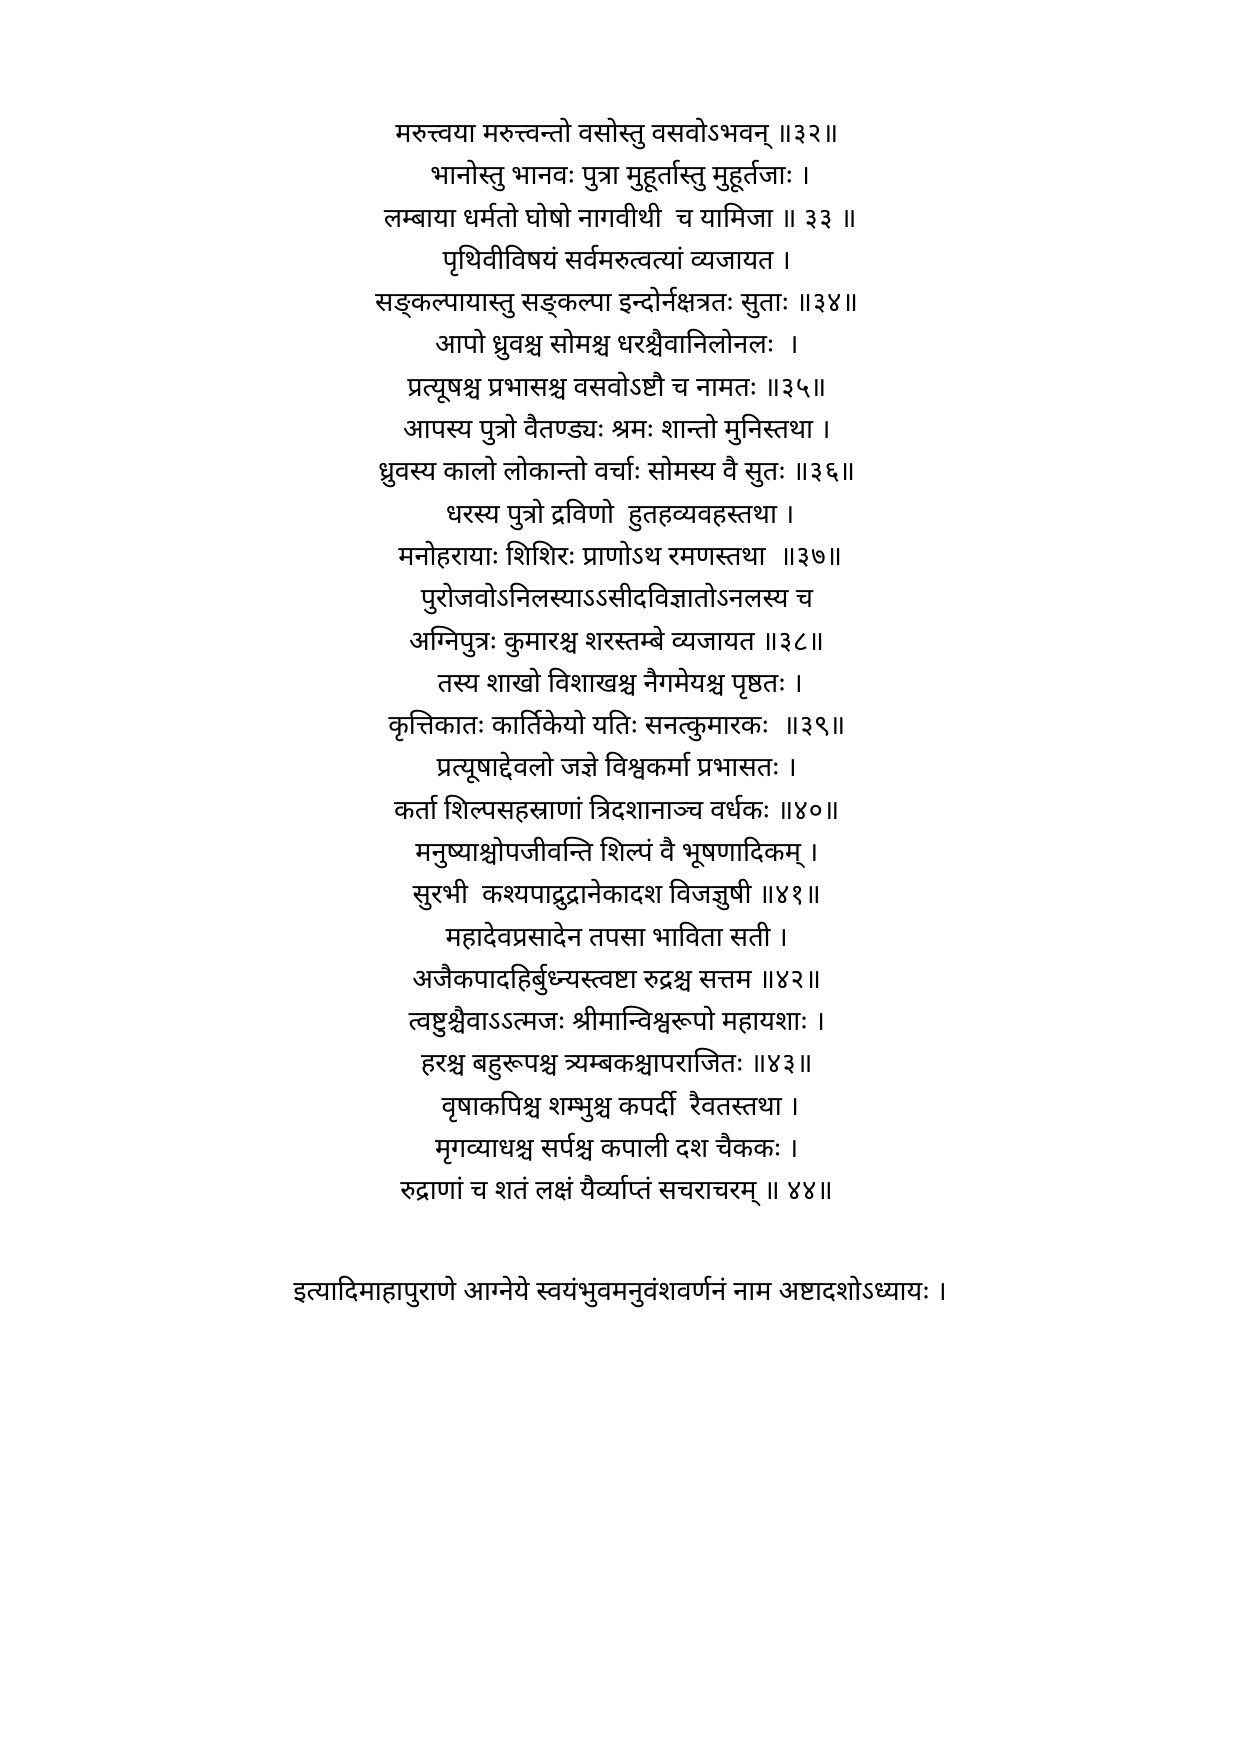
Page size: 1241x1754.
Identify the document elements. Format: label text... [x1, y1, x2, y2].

text इत्यादिमाहापुराणे आग्नेये स्वयंभुवमनुवंशवर्णनं नाम अष्टादशोऽध्यायः । [118, 1232, 1122, 1311]
text लम्बाया धर्मतो घोषो नागवीथी च यामिजा ॥ ३३ ॥ पृथिवीविषयं सर्वमरुत्वत्यां व्यजायत । सङ्कल्पायास्तु सङ्कल्पा इन्दोर्नक्षत्रतः सुताः ॥३४॥ आपो ध्रुवश्च सोमश्च धरश्चैवानिलोनलः । प्रत्यूषश्च प्रभासश्च वसवोऽष्टौ च नामतः ॥३५॥ आपस्य पुत्रो वैतण्ड्यः श्रमः शान्तो मुनिस्तथा । ध्रुवस्य कालो लोकान्तो वर्चाः सोमस्य वै सुतः ॥३६॥ धरस्य पुत्रो द्रविणो हुतहव्यवहस्तथा । मनोहरायाः शिशिरः प्राणोऽथ रमणस्तथा ॥३७॥ पुरोजवोऽनिलस्याऽऽसीदविज्ञातोऽनलस्य च अग्निपुत्रः कुमारश्च शरस्तम्बे व्यजायत ॥३८॥ तस्य शाखो विशाखश्च नैगमेयश्च पृष्ठतः । कृत्तिकातः कार्तिकेयो यतिः सनत्कुमारकः ॥३९॥ प्रत्यूषाद्देवलो जज्ञे विश्वकर्मा प्रभासतः । कर्ता शिल्पसहस्राणां त्रिदशानाञ्च वर्धकः ॥४०॥ मनुष्याश्चोपजीवन्ति शिल्पं वै भूषणादिकम् । सुरभी कश्यपाद्रुद्रानेकादश विजज्ञुषी ॥४१॥ महादेवप्रसादेन तपसा भाविता सती । [118, 203, 1122, 957]
text अजैकपादहिर्बुध्न्यस्त्वष्टा रुद्रश्च सत्तम ॥४२॥ त्वष्टुश्चैवाऽऽत्मजः श्रीमान्विश्वरूपो महायशाः । हरश्च बहुरूपश्च त्र्यम्बकश्चापराजितः ॥४३॥ वृषाकपिश्च शम्भुश्च कपर्दी रैवतस्तथा । मृगव्याधश्च सर्पश्च कपाली दश चैककः । रुद्राणां च शतं लक्षं यैर्व्याप्तं सचराचरम् ॥ ४४॥ [118, 964, 1122, 1211]
text मरुत्त्वया मरुत्त्वन्तो वसोस्तु वसवोऽभवन् ॥३२॥ भानोस्तु भानवः पुत्रा मुहूर्तास्तु मुहूर्तजाः । [118, 118, 1122, 196]
